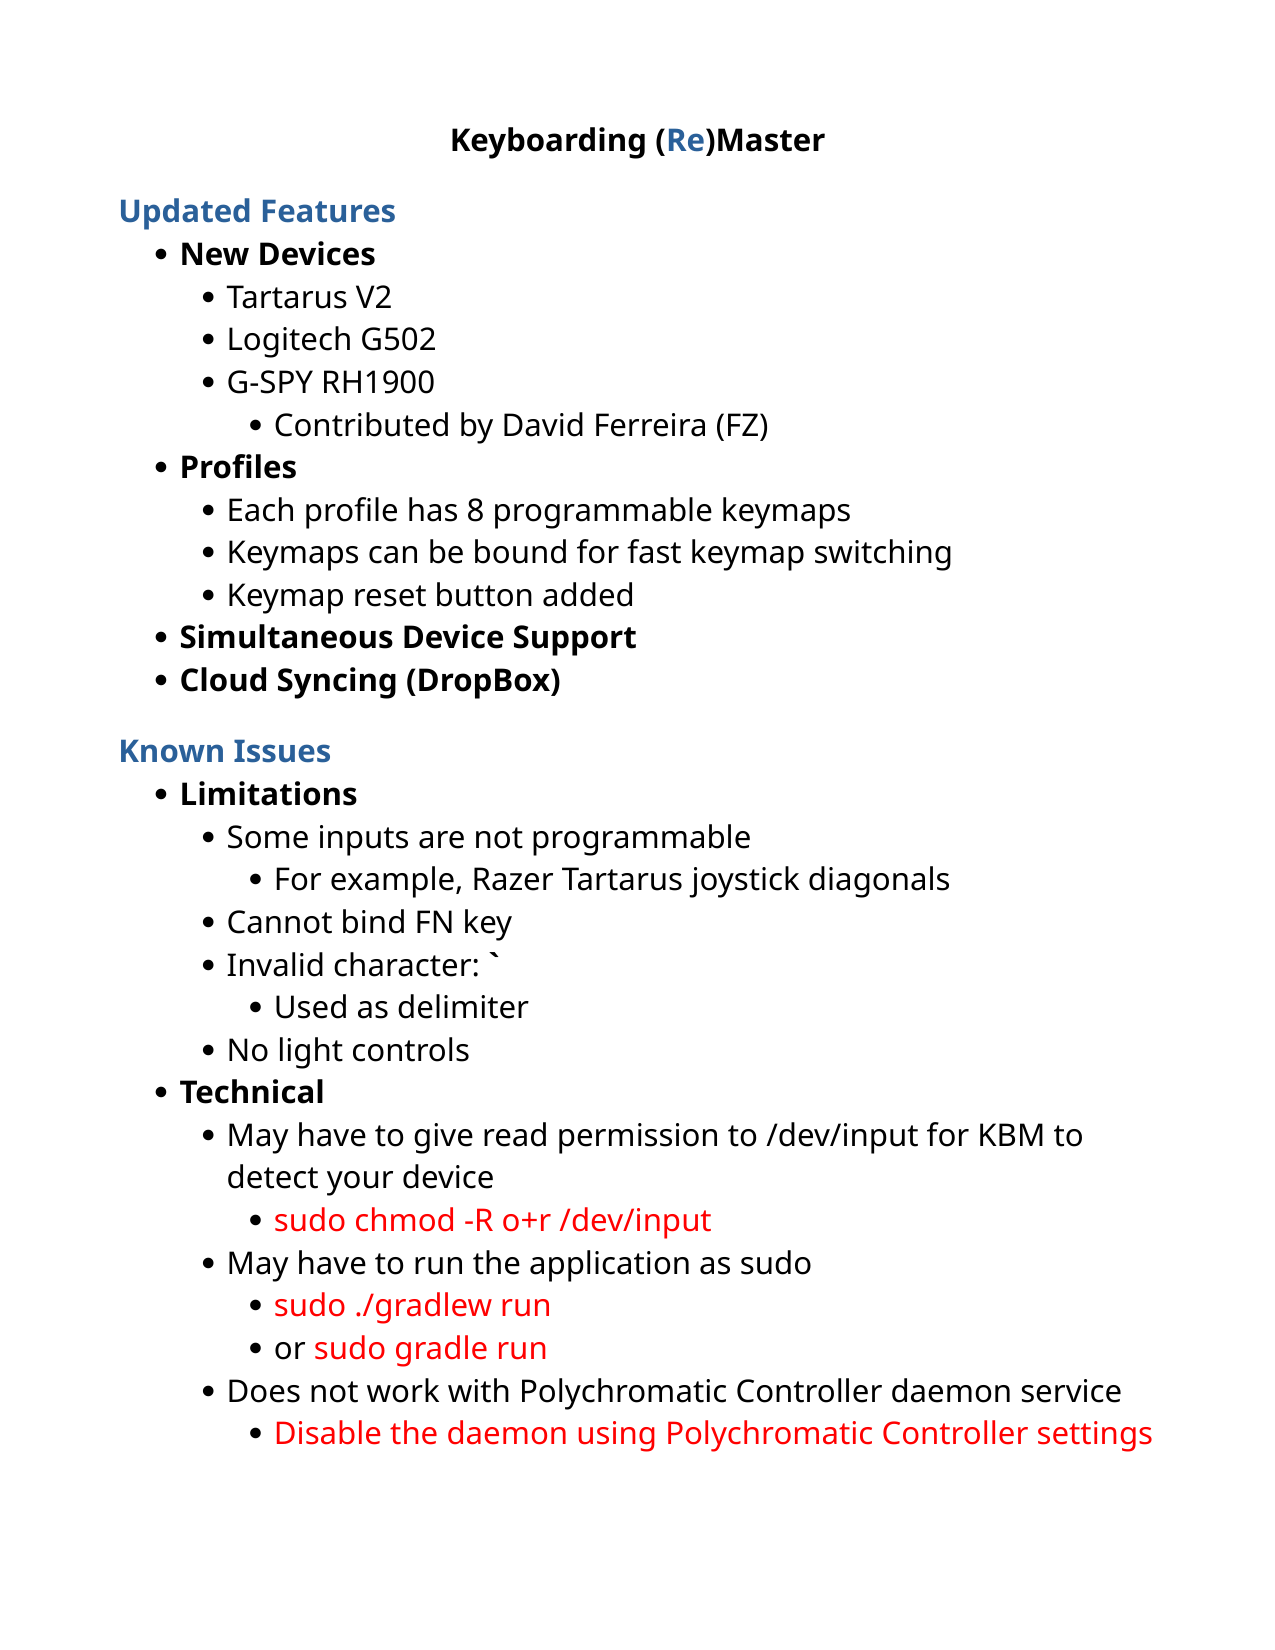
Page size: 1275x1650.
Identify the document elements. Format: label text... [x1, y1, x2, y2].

text Updated Features [118, 189, 1157, 232]
list Contributed by David Ferreira (FZ) [250, 402, 1157, 445]
list Invalid character: ` [203, 942, 1157, 985]
list Keymap reset button added [203, 573, 1157, 616]
list May have to run the application as sudo [203, 1241, 1157, 1283]
list Tartarus V2 [203, 275, 1157, 317]
list G-SPY RH1900 [203, 360, 1157, 402]
list Logitech G502 [203, 317, 1157, 360]
list or sudo gradle run [250, 1326, 1157, 1368]
list Does not work with Polychromatic Controller daemon service [203, 1368, 1157, 1411]
list No light controls [203, 1028, 1157, 1070]
list Cloud Syncing (DropBox) [156, 658, 1157, 701]
list Technical [156, 1070, 1157, 1113]
list Some inputs are not programmable [203, 815, 1157, 857]
list Keymaps can be bound for fast keymap switching [203, 530, 1157, 573]
list Each profile has 8 programmable keymaps [203, 488, 1157, 530]
list Cannot bind FN key [203, 900, 1157, 942]
text Known Issues [118, 729, 1157, 772]
list May have to give read permission to /dev/input for KBM to detect your device [203, 1113, 1157, 1198]
list Simultaneous Device Support [156, 616, 1157, 658]
list Disable the daemon using Polychromatic Controller settings [250, 1411, 1157, 1454]
list Profiles [156, 445, 1157, 488]
list Limitations [156, 772, 1157, 815]
text Keyboarding (Re)Master [118, 118, 1157, 161]
list sudo ./gradlew run [250, 1283, 1157, 1326]
list Used as delimiter [250, 985, 1157, 1028]
list For example, Razer Tartarus joystick diagonals [250, 857, 1157, 900]
list sudo chmod -R o+r /dev/input [250, 1198, 1157, 1241]
list New Devices [156, 232, 1157, 275]
